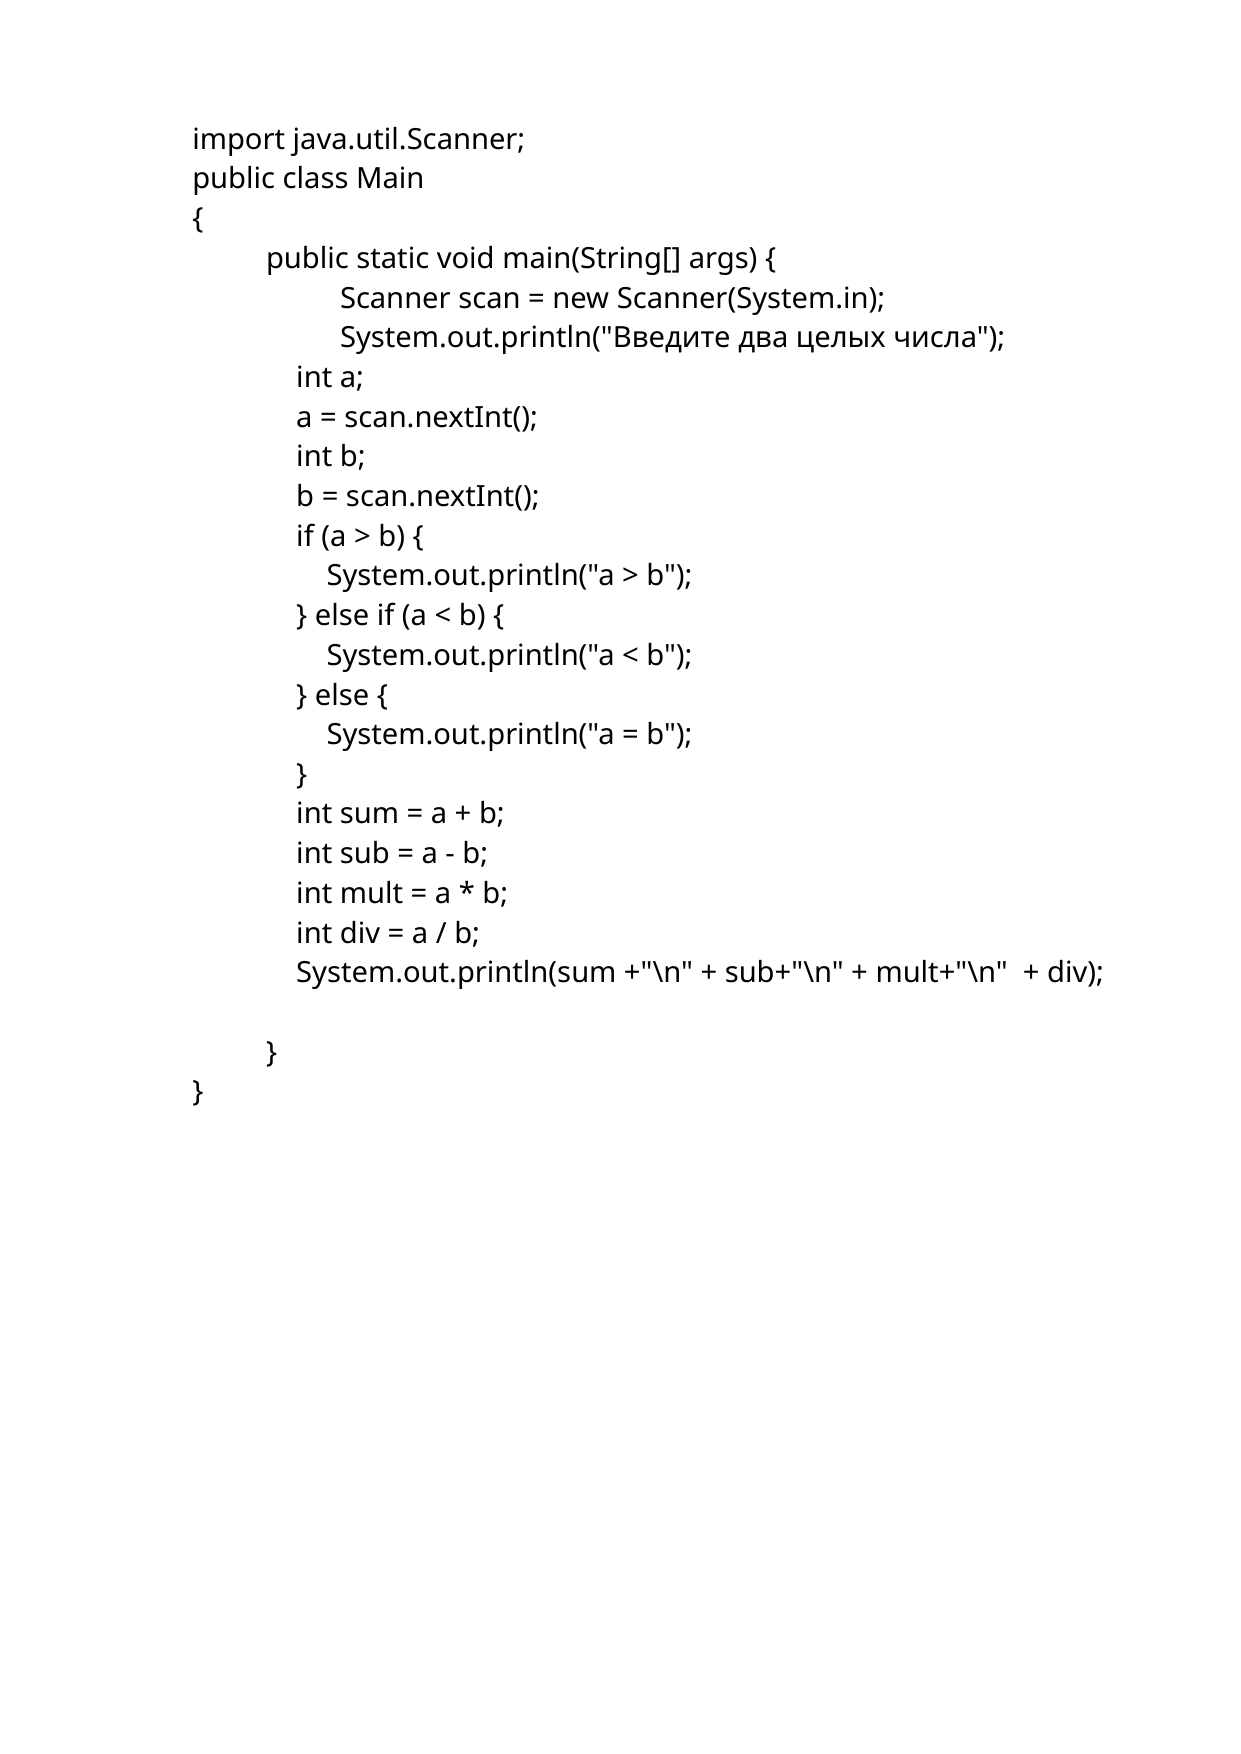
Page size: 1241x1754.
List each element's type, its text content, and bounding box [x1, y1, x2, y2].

text System.out.println(sum +"\n" + sub+"\n" + mult+"\n" + div); [118, 952, 1181, 991]
text public class Main [118, 158, 1181, 197]
text System.out.println("a = b"); [118, 713, 1181, 753]
text } [118, 753, 1181, 793]
text int a; [118, 356, 1181, 396]
text int div = a / b; [118, 912, 1181, 952]
text System.out.println("Введите два целых числа"); [118, 317, 1181, 356]
text b = scan.nextInt(); [118, 475, 1181, 515]
text System.out.println("a > b"); [118, 555, 1181, 594]
text import java.util.Scanner; [118, 118, 1181, 158]
text public static void main(String[] args) { [118, 237, 1181, 277]
text int mult = a * b; [118, 872, 1181, 912]
text int b; [118, 436, 1181, 475]
text } else { [118, 674, 1181, 713]
text } [118, 1031, 1181, 1071]
text int sum = a + b; [118, 793, 1181, 832]
text Scanner scan = new Scanner(System.in); [118, 277, 1181, 317]
text if (a > b) { [118, 515, 1181, 555]
text } [118, 1071, 1181, 1110]
text } else if (a < b) { [118, 594, 1181, 634]
text { [118, 197, 1181, 237]
text int sub = a - b; [118, 832, 1181, 872]
text a = scan.nextInt(); [118, 396, 1181, 436]
text System.out.println("a < b"); [118, 634, 1181, 674]
